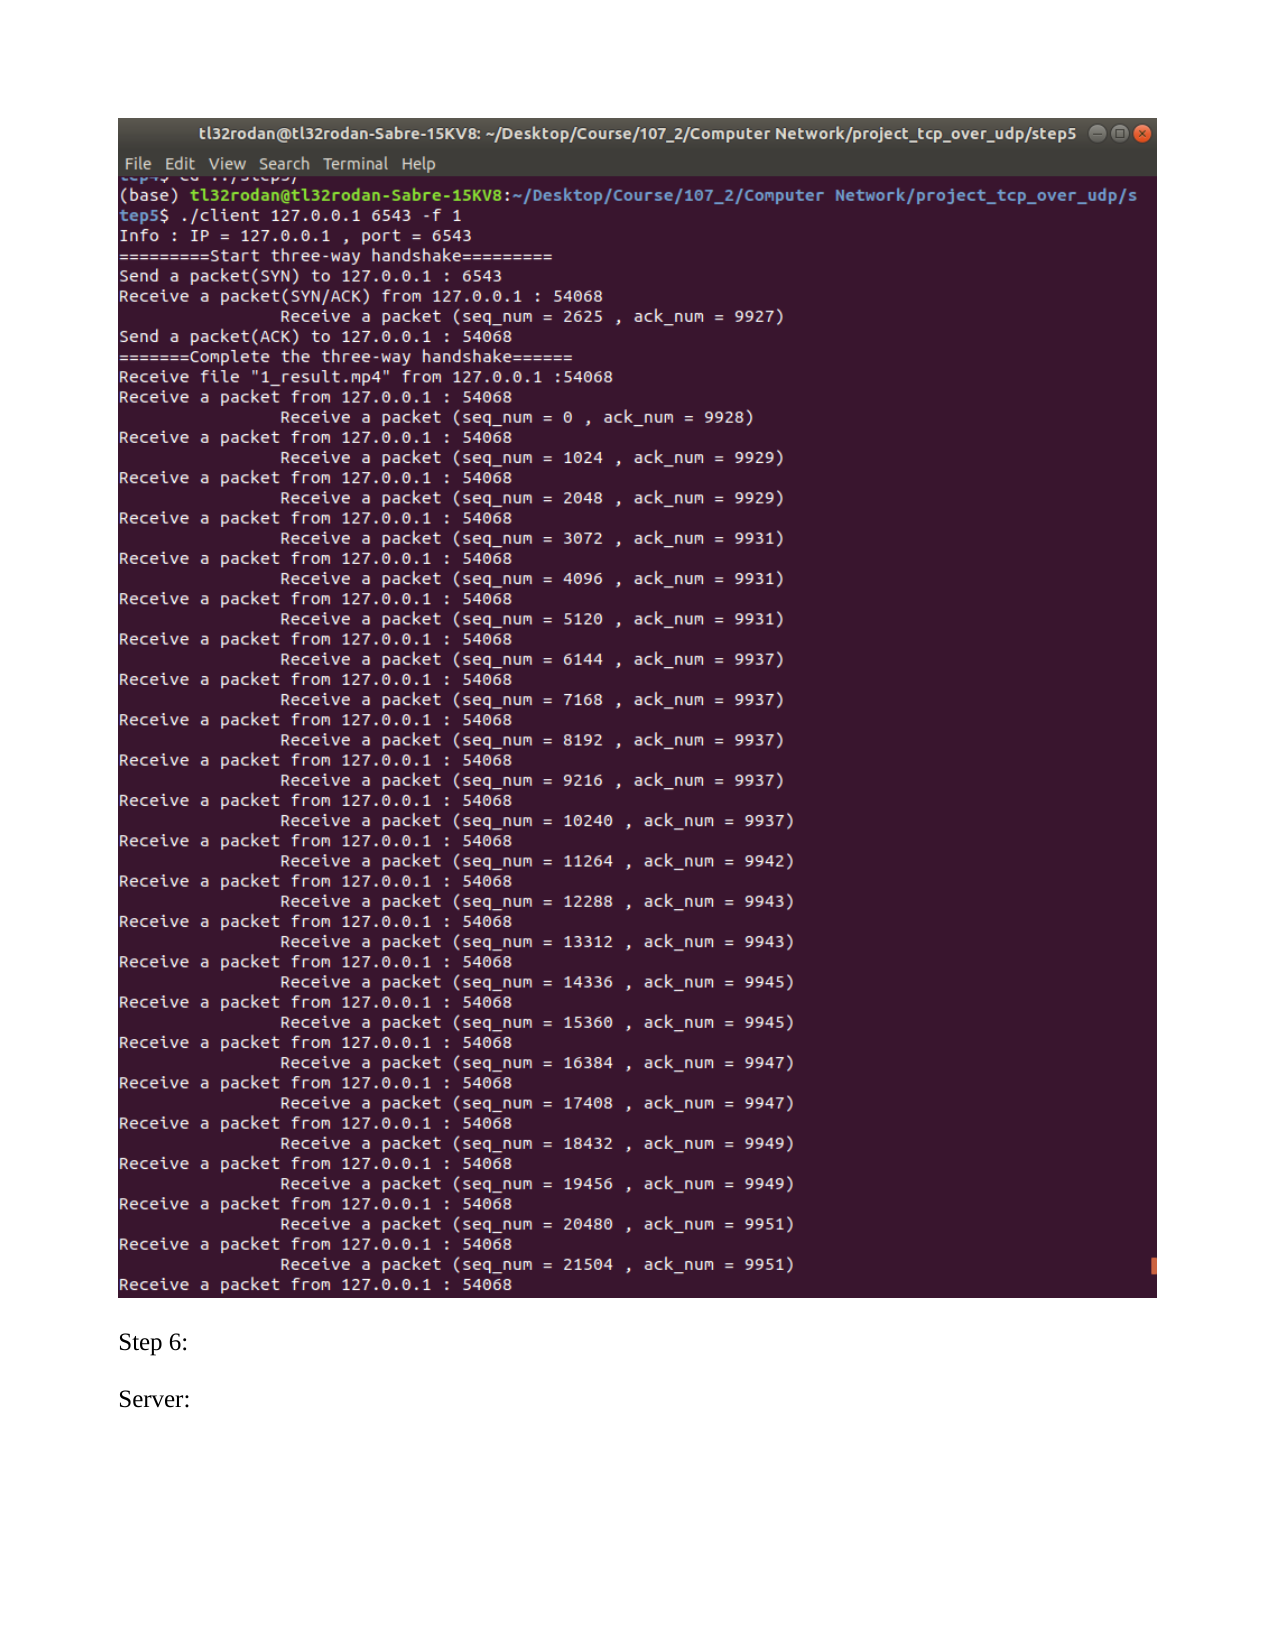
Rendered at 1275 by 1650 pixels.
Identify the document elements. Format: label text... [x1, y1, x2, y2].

text Step 6: [118, 1327, 1157, 1356]
text Server: [118, 1384, 1157, 1413]
picture [118, 118, 1157, 1298]
